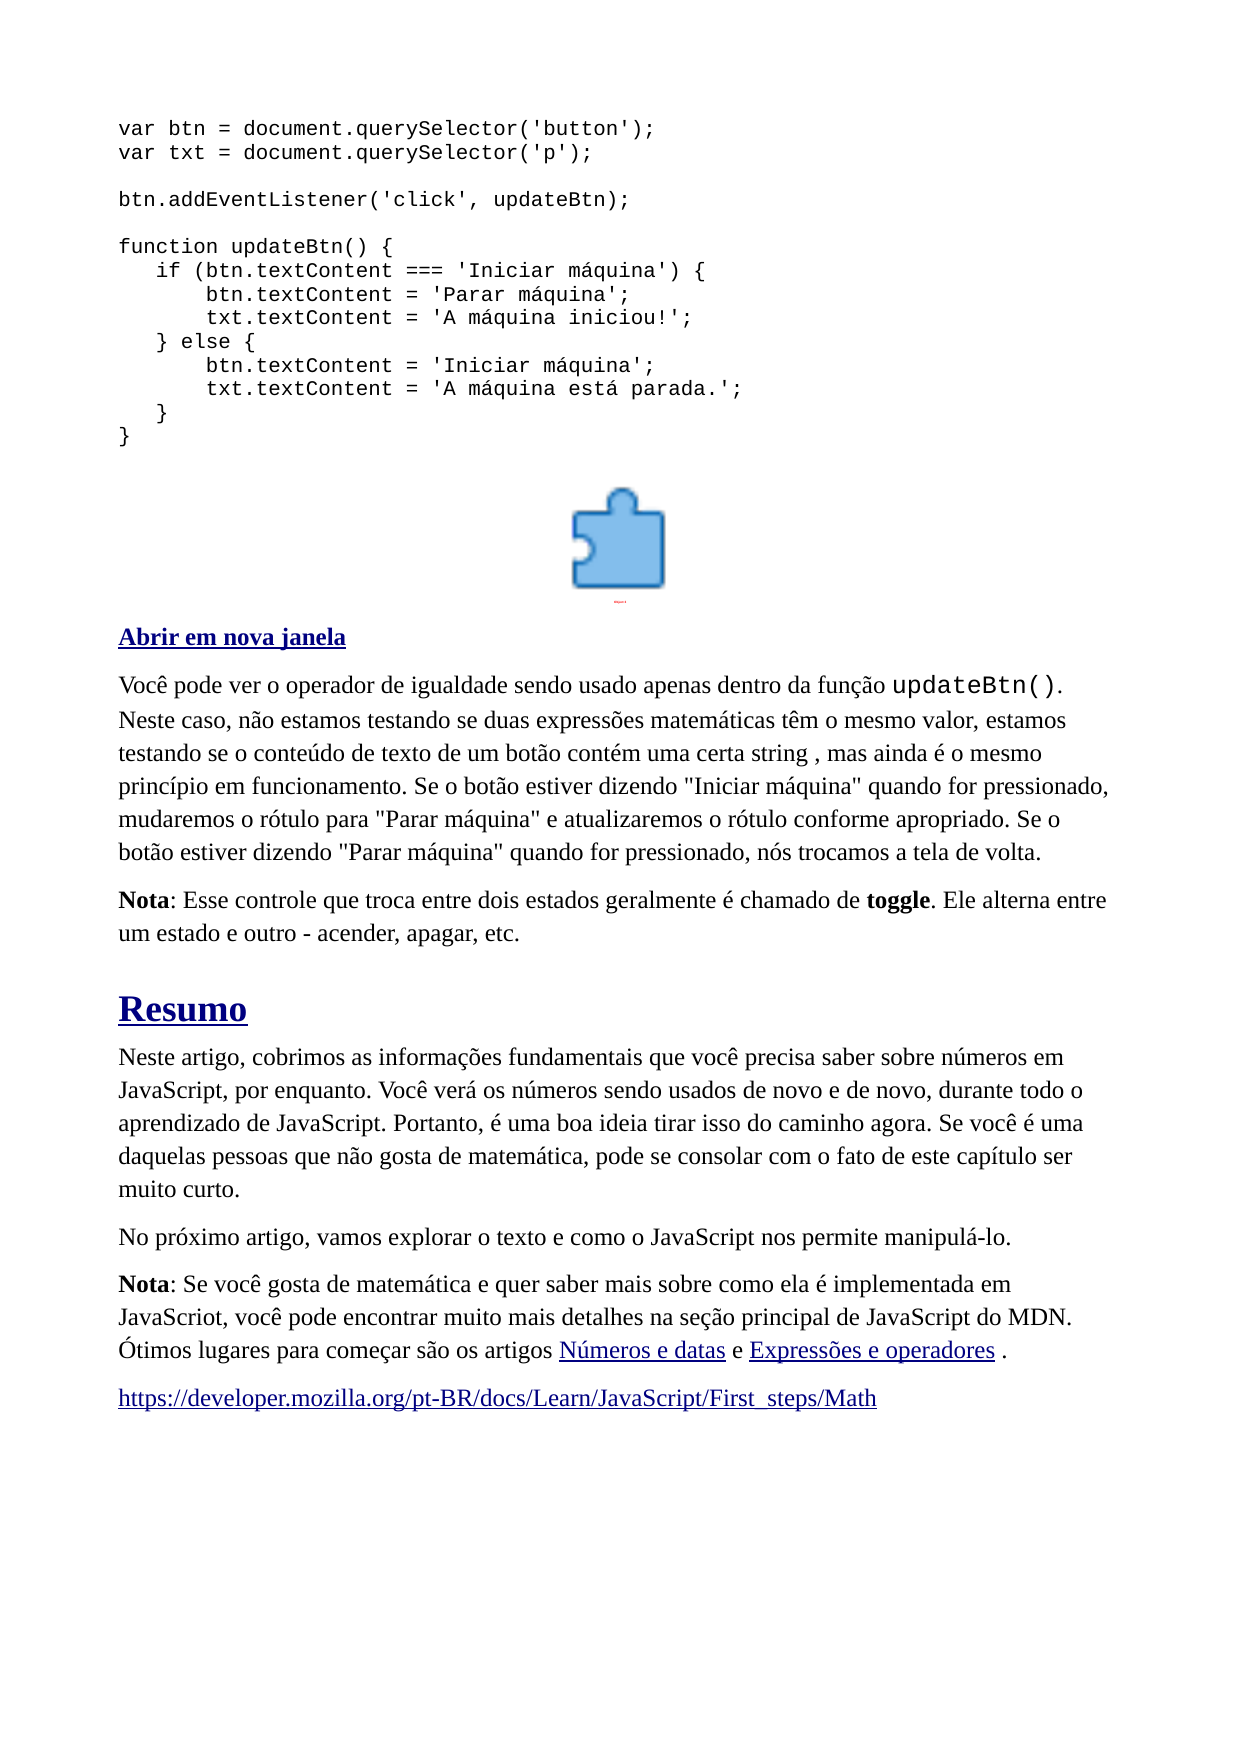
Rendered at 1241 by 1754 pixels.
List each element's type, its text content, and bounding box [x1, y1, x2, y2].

text if (btn.textContent === 'Iniciar máquina') { [118, 260, 1122, 284]
text Você pode ver o operador de igualdade sendo usado apenas dentro da função updateBtn(). Neste caso, não estamos testando se duas expressões matemáticas têm o mesmo valor, estamos testando se o conteúdo de texto de um botão contém uma certa string , mas ainda é o mesmo princípio em funcionamento. Se o botão estiver dizendo "Iniciar máquina" quando for pressionado, mudaremos o rótulo para "Parar máquina" e atualizaremos o rótulo conforme apropriado. Se o botão estiver dizendo "Parar máquina" quando for pressionado, nós trocamos a tela de volta. [118, 670, 1122, 866]
text No próximo artigo, vamos explorar o texto e como o JavaScript nos permite manipulá-lo. [118, 1222, 1122, 1250]
text Nota: Esse controle que troca entre dois estados geralmente é chamado de toggle. Ele alterna entre um estado e outro - acender, apagar, etc. [118, 885, 1122, 947]
text btn.textContent = 'Parar máquina'; [118, 284, 1122, 307]
text Nota: Se você gosta de matemática e quer saber mais sobre como ela é implementada em JavaScriot, você pode encontrar muito mais detalhes na seção principal de JavaScript do MDN. Ótimos lugares para começar são os artigos Números e datas e Expressões e operadores . [118, 1269, 1122, 1364]
subtitle Resumo [118, 986, 1122, 1029]
text function updateBtn() { [118, 236, 1122, 260]
text btn.addEventListener('click', updateBtn); [118, 189, 1122, 213]
text btn.textContent = 'Iniciar máquina'; [118, 354, 1122, 378]
text } [118, 426, 1122, 449]
text txt.textContent = 'A máquina está parada.'; [118, 378, 1122, 402]
text Neste artigo, cobrimos as informações fundamentais que você precisa saber sobre números em JavaScript, por enquanto. Você verá os números sendo usados ​​de novo e de novo, durante todo o aprendizado de JavaScript. Portanto, é uma boa ideia tirar isso do caminho agora. Se você é uma daquelas pessoas que não gosta de matemática, pode se consolar com o fato de este capítulo ser muito curto. [118, 1042, 1122, 1203]
text https://developer.mozilla.org/pt-BR/docs/Learn/JavaScript/First_steps/Math [118, 1383, 1122, 1412]
text txt.textContent = 'A máquina iniciou!'; [118, 307, 1122, 331]
text Abrir em nova janela [118, 622, 1122, 651]
text } [118, 402, 1122, 426]
text var btn = document.querySelector('button'); [118, 118, 1122, 142]
text var txt = document.querySelector('p'); [118, 142, 1122, 165]
text } else { [118, 331, 1122, 354]
